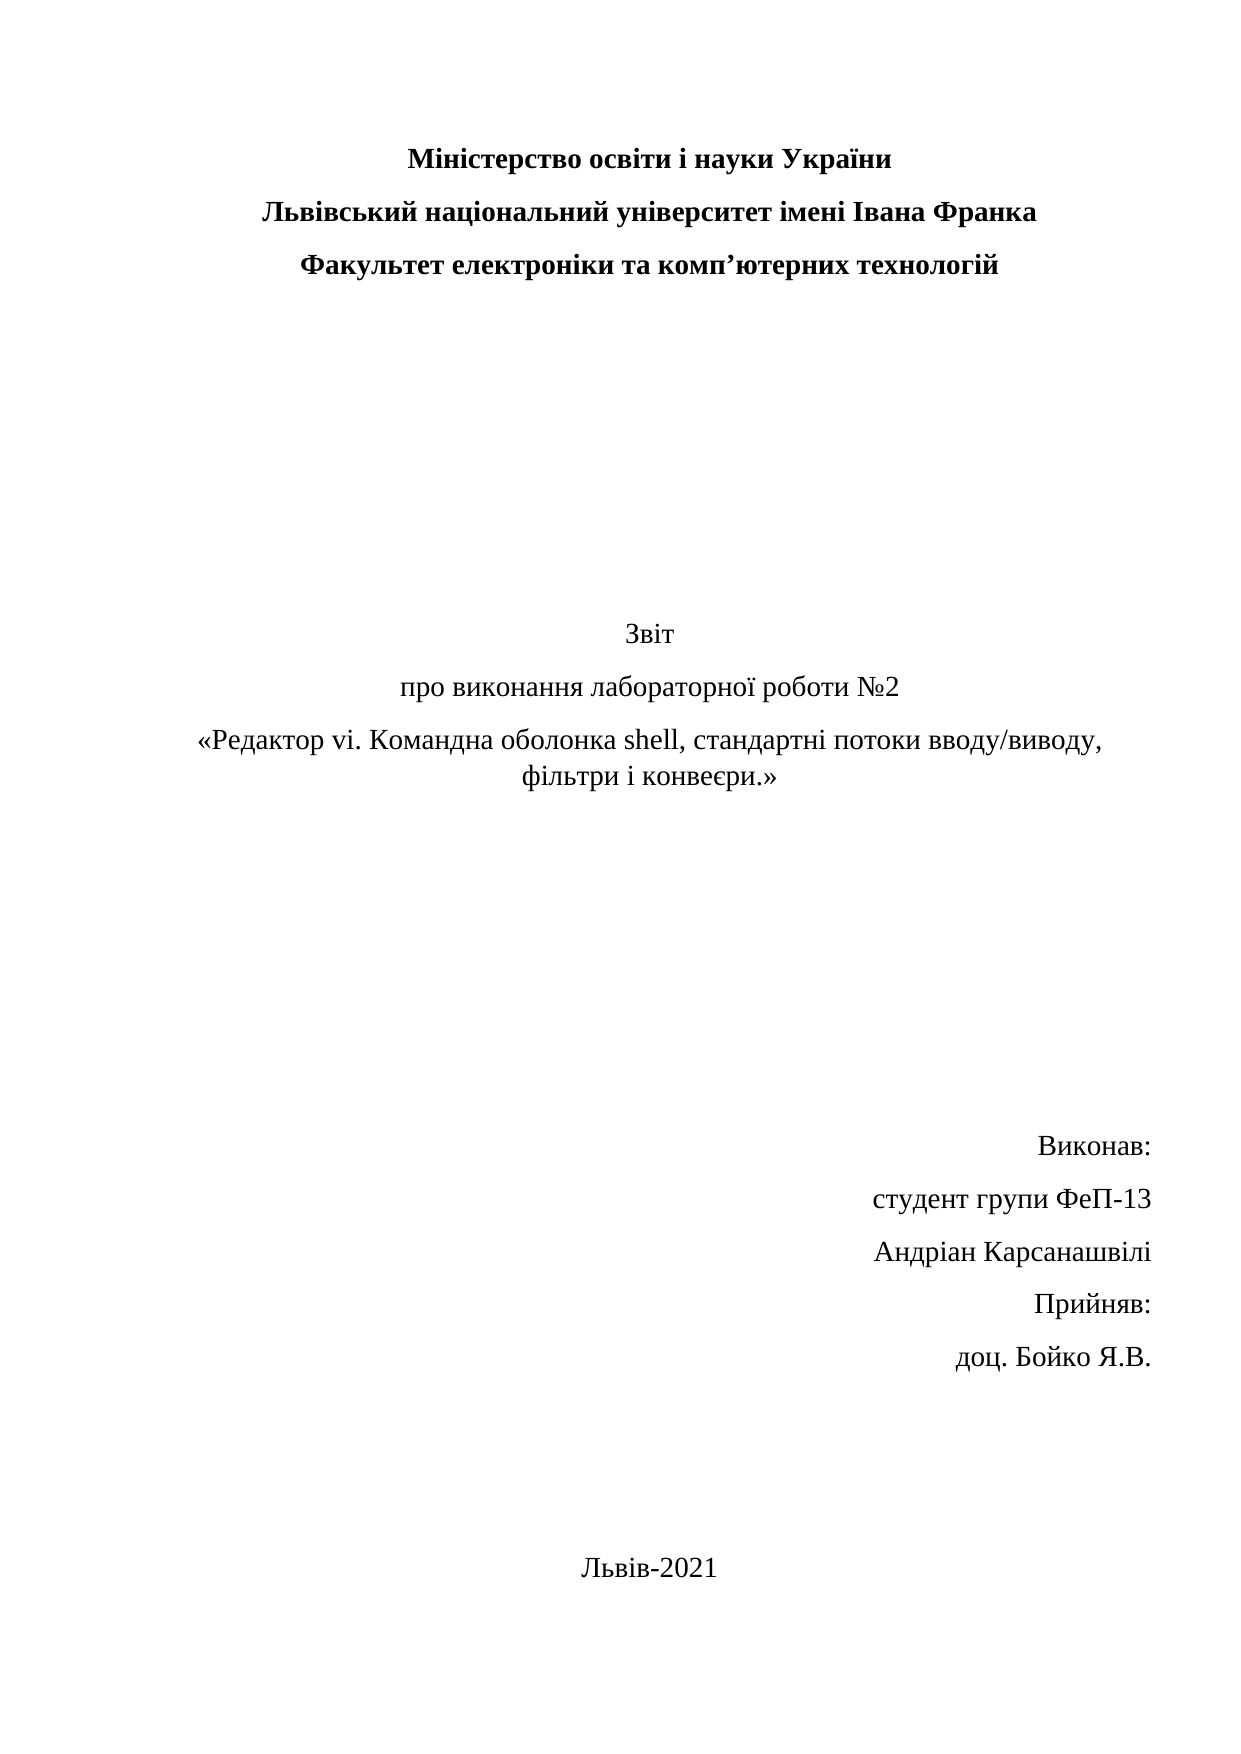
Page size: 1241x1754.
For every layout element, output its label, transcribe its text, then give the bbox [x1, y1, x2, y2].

text Прийняв: [783, 1287, 1152, 1320]
text Львівський національний університет імені Івана Франка [148, 194, 1152, 228]
text Звіт [148, 617, 1152, 650]
text Андріан Карсанашвілі [783, 1234, 1152, 1267]
text доц. Бойко Я.В. [783, 1339, 1152, 1373]
text Львів-2021 [148, 1551, 1152, 1584]
text про виконання лабораторної роботи №2 [148, 669, 1152, 703]
text «Редактор vi. Командна оболонка shell, стандартні потоки вводу/виводу, фільтри і конвеєри.» [148, 722, 1152, 792]
text Факультет електроніки та комп’ютерних технологій [148, 247, 1152, 281]
text Виконав: [783, 1128, 1152, 1162]
text студент групи ФеП-13 [783, 1181, 1152, 1214]
text Міністерство освіти і науки України [148, 141, 1152, 175]
